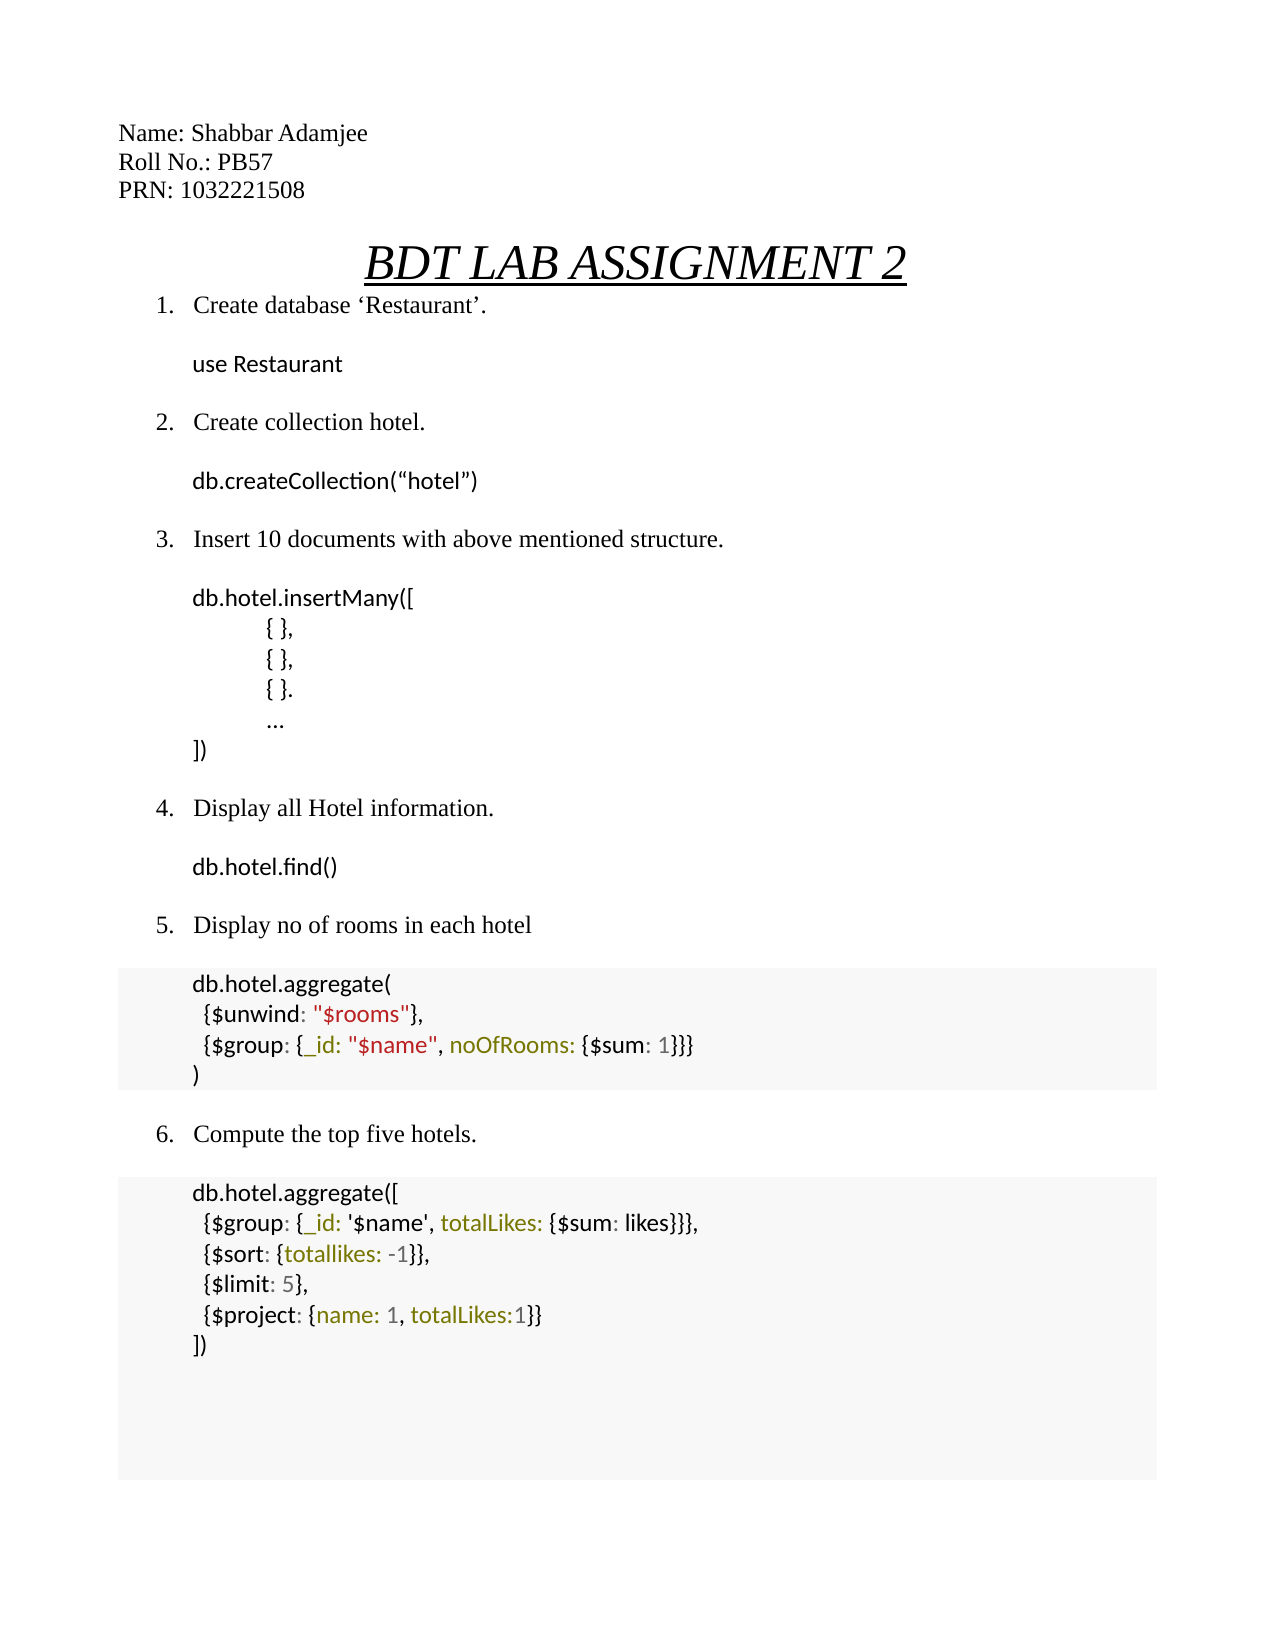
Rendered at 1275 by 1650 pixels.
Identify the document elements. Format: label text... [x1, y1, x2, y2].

text { }. [118, 673, 1157, 704]
text db.hotel.aggregate([ [118, 1177, 1157, 1207]
text {$limit: 5}, [118, 1268, 1157, 1299]
list Create collection hotel. [156, 407, 1157, 436]
text PRN: 1032221508 [118, 176, 1157, 204]
text ... ]) [118, 704, 1157, 765]
list Insert 10 documents with above mentioned structure. [156, 524, 1157, 553]
text {$unwind: "$rooms"}, [118, 998, 1157, 1029]
list Display all Hotel information. [156, 793, 1157, 822]
text {$group: {_id: "$name", noOfRooms: {$sum: 1}}} [118, 1029, 1157, 1059]
text {$project: {name: 1, totalLikes:1}} [118, 1299, 1157, 1329]
text { }, [118, 643, 1157, 673]
list Display no of rooms in each hotel [156, 910, 1157, 939]
text Name: Shabbar Adamjee [118, 118, 1157, 147]
text db.hotel.aggregate( [118, 968, 1157, 998]
text Roll No.: PB57 [118, 147, 1157, 176]
text db.createCollection(“hotel”) [118, 465, 1157, 495]
text db.hotel.insertMany([ { }, [118, 582, 1157, 643]
text {$group: {_id: '$name', totalLikes: {$sum: likes}}}, [118, 1207, 1157, 1238]
text ]) [118, 1329, 1157, 1360]
list Create database ‘Restaurant’. [156, 291, 1157, 319]
text {$sort: {totallikes: -1}}, [118, 1238, 1157, 1268]
list Compute the top five hotels. [156, 1119, 1157, 1148]
text use Restaurant [118, 348, 1157, 379]
text ) [118, 1059, 1157, 1090]
text BDT LAB ASSIGNMENT 2 [118, 233, 1157, 291]
text db.hotel.find() [118, 851, 1157, 882]
